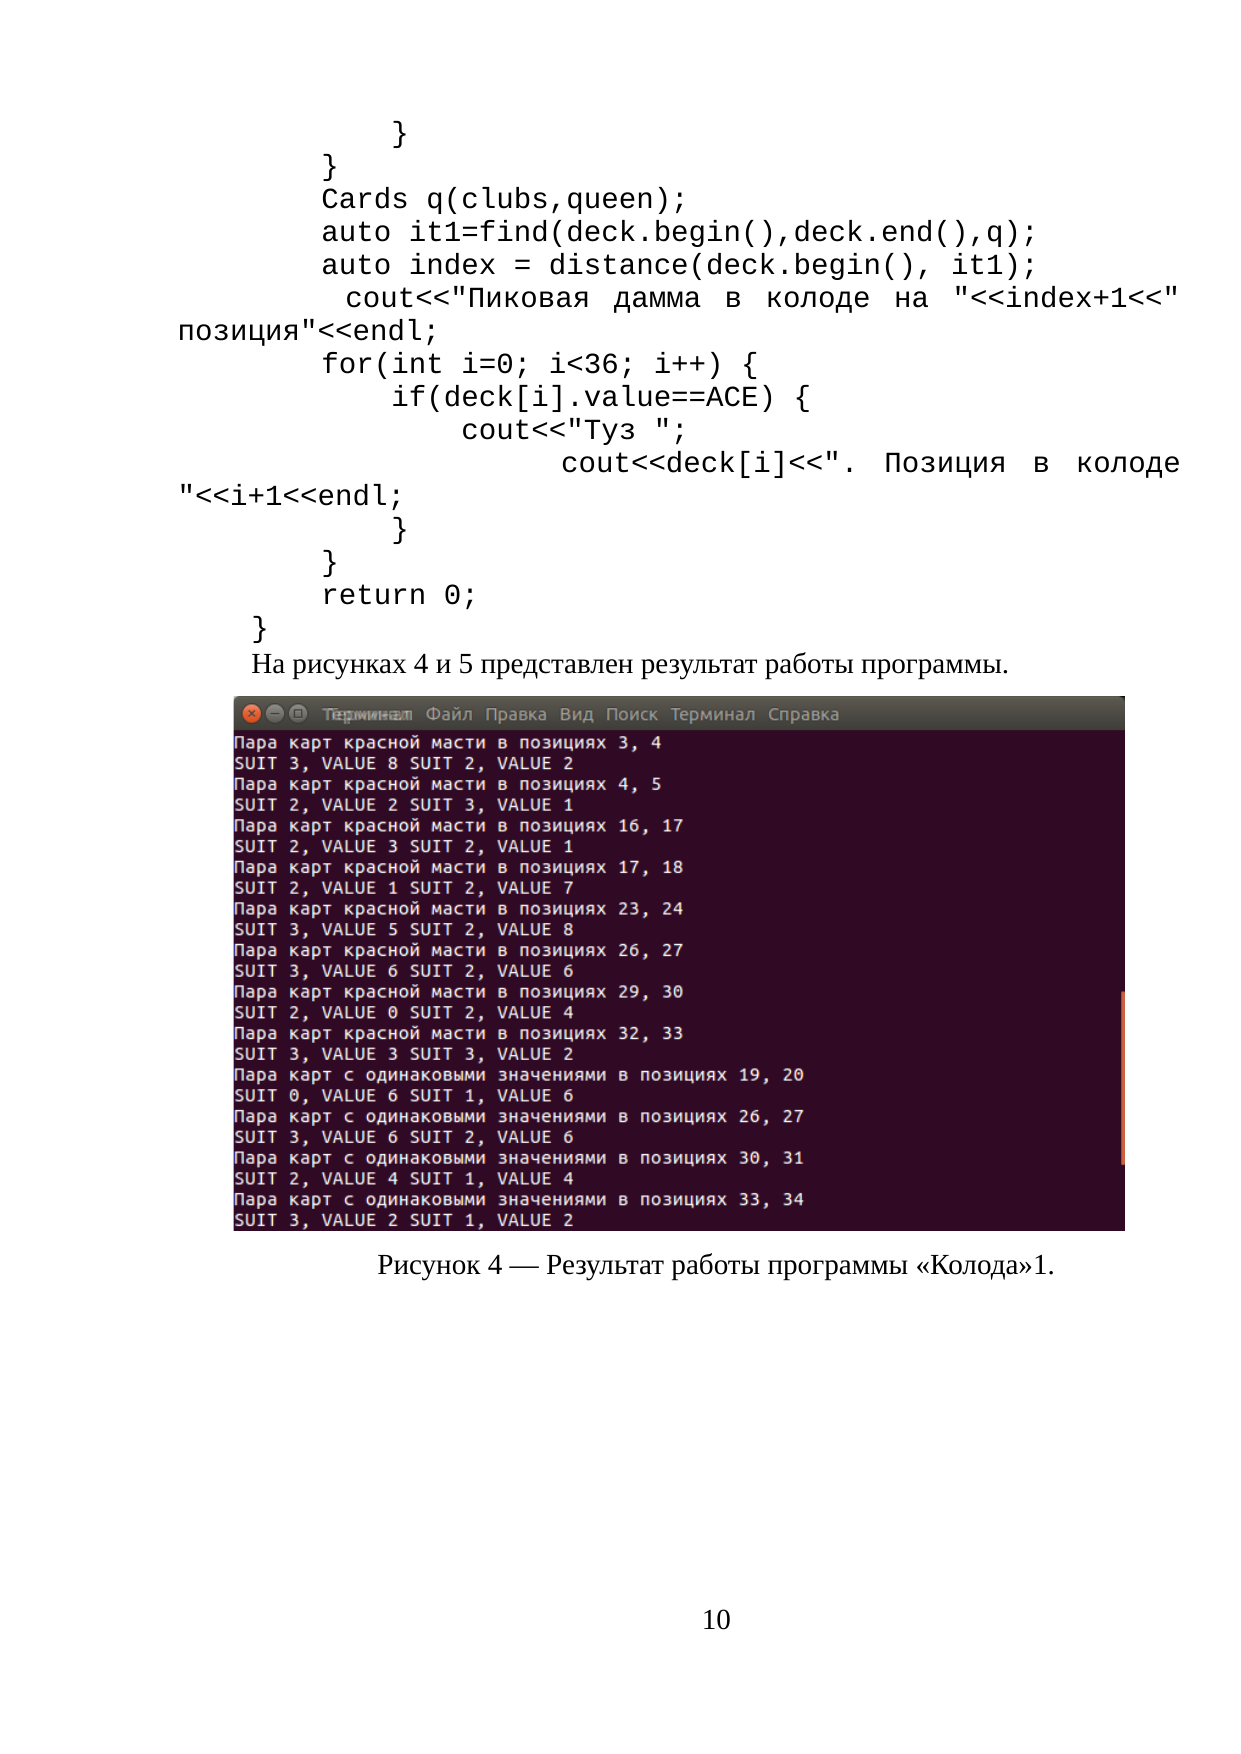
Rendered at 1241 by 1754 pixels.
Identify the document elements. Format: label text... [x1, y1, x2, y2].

text На рисунках 4 и 5 представлен результат работы программы. [177, 646, 1181, 680]
text } [177, 613, 1181, 646]
text cout<<deck[i]<<". Позиция в колоде "<<i+1<<endl; [177, 448, 1181, 514]
text } [177, 547, 1181, 580]
text } [177, 118, 1181, 151]
text Cards q(clubs,queen); [177, 184, 1181, 217]
text cout<<"Пиковая дамма в колоде на "<<index+1<<" позиция"<<endl; [177, 283, 1181, 349]
text if(deck[i].value==ACE) { [177, 382, 1181, 415]
text } [177, 514, 1181, 547]
text auto index = distance(deck.begin(), it1); [177, 250, 1181, 283]
text cout<<"Туз "; [177, 415, 1181, 448]
text for(int i=0; i<36; i++) { [177, 349, 1181, 382]
text auto it1=find(deck.begin(),deck.end(),q); [177, 217, 1181, 250]
text Рисунок 4 — Результат работы программы «Колода»1. [177, 697, 1181, 1280]
text return 0; [177, 580, 1181, 613]
picture [233, 696, 1125, 1231]
text } [177, 151, 1181, 184]
